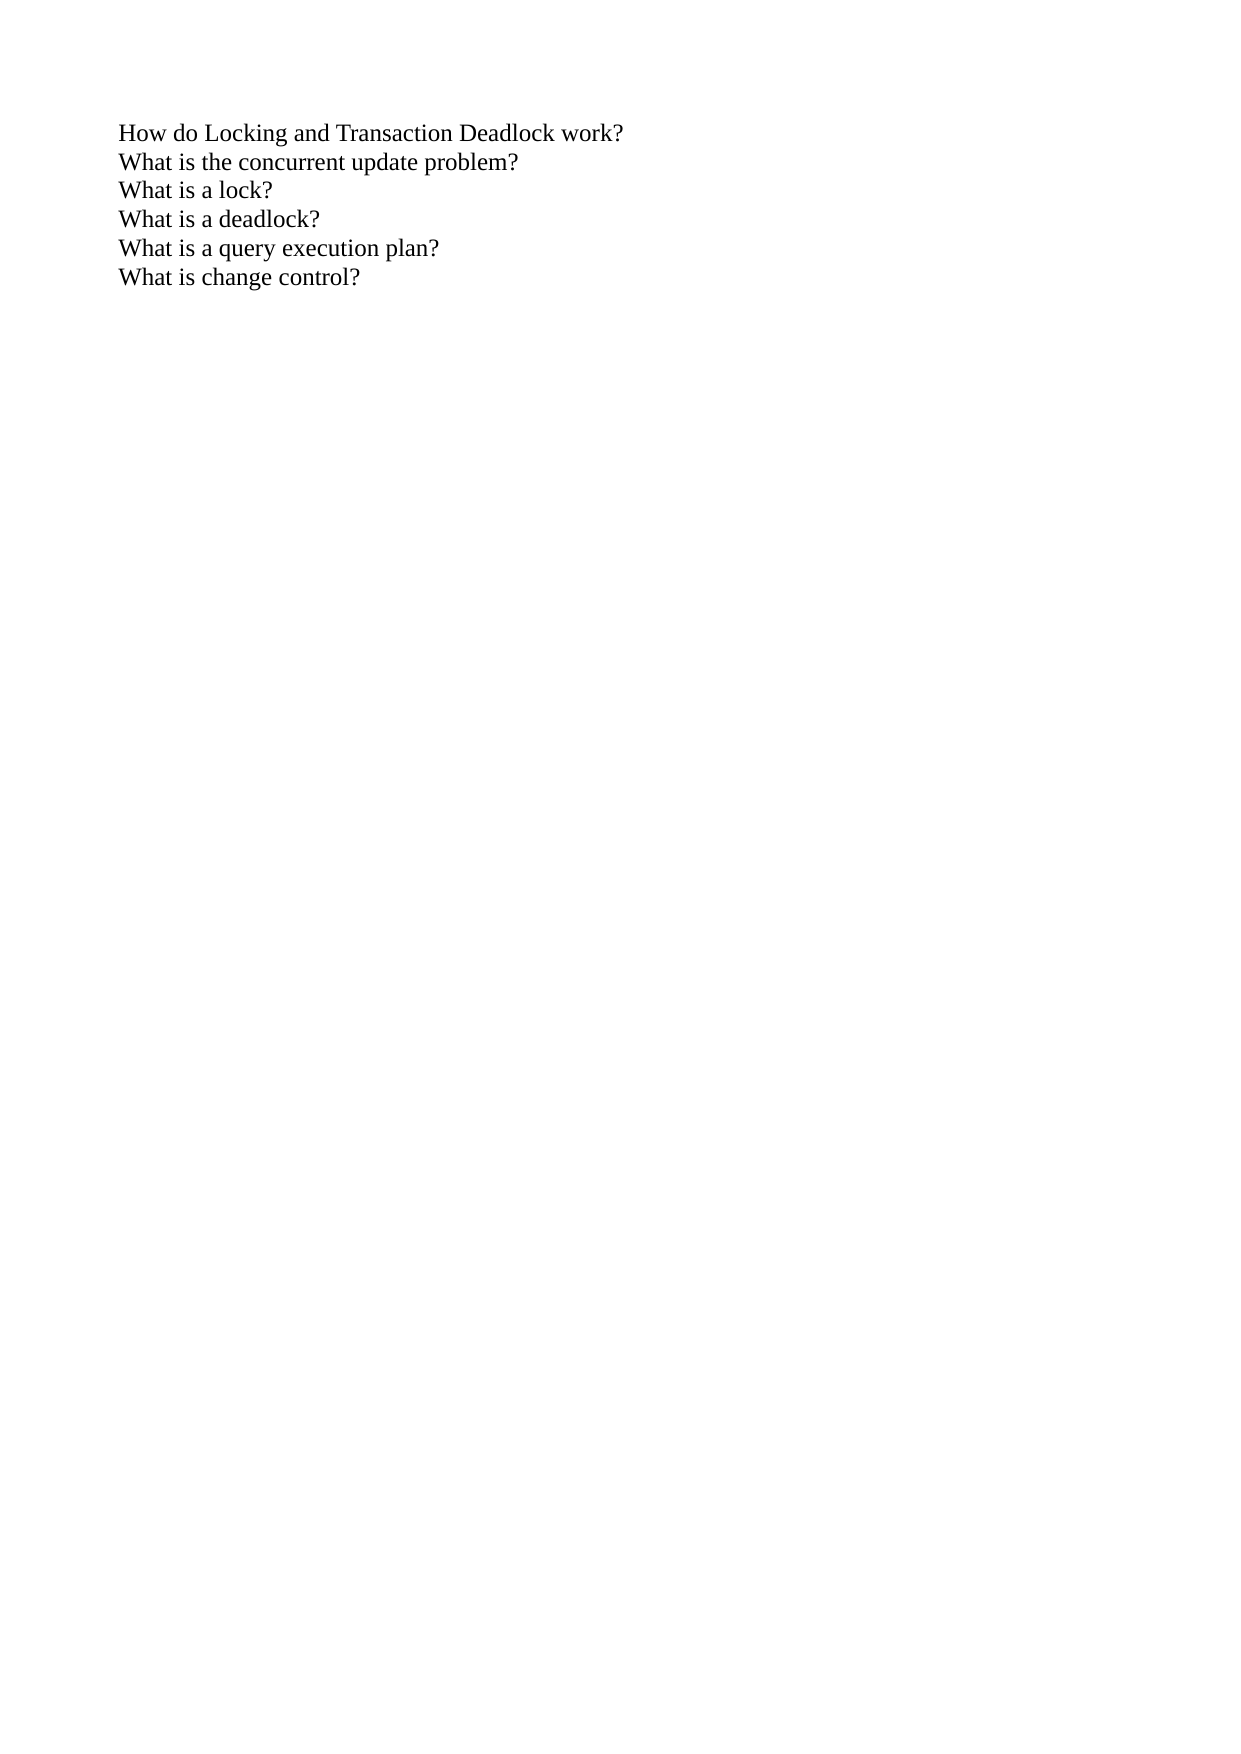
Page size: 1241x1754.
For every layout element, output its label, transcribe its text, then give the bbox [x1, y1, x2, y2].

text What is the concurrent update problem? [118, 147, 1122, 176]
text What is a query execution plan? [118, 233, 1122, 262]
text How do Locking and Transaction Deadlock work? [118, 118, 1122, 147]
text What is a lock? [118, 176, 1122, 204]
text What is change control? [118, 262, 1122, 291]
text What is a deadlock? [118, 204, 1122, 233]
